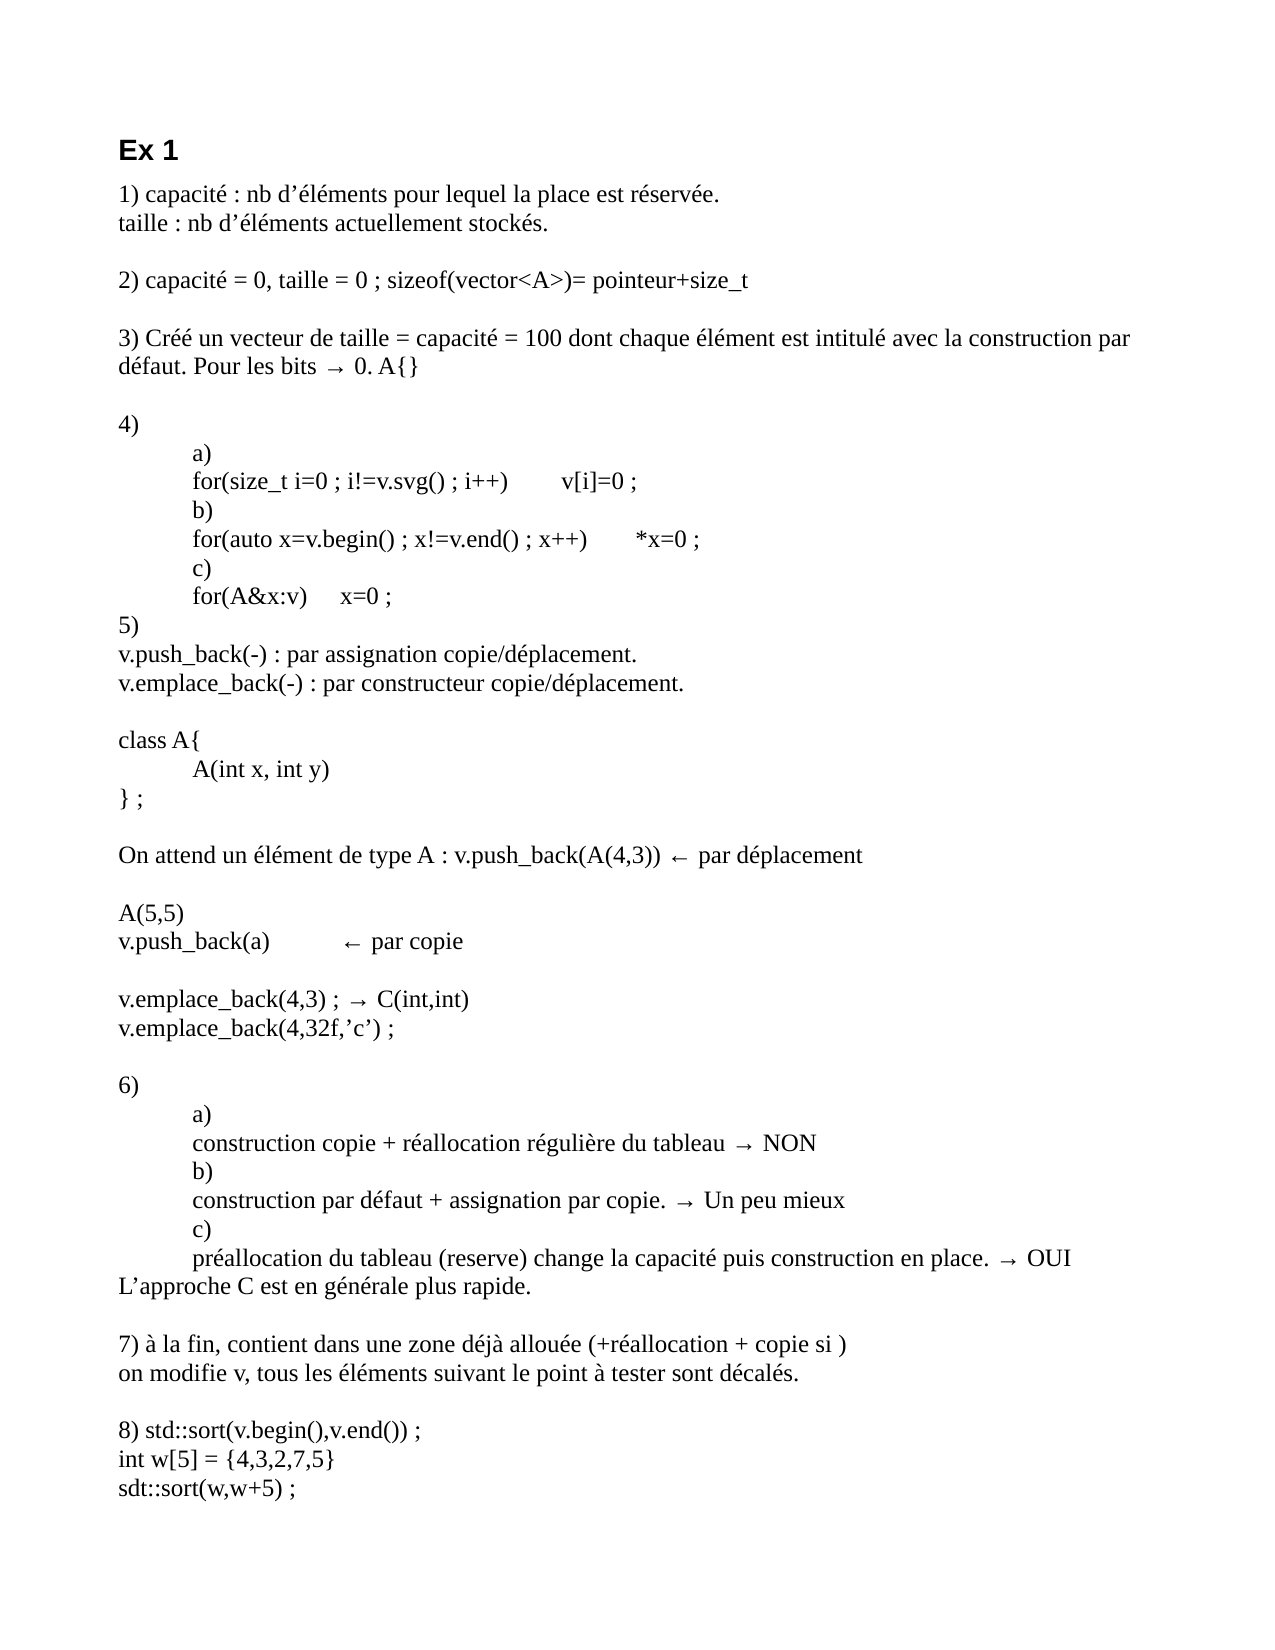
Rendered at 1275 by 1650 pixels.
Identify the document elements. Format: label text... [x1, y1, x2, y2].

text 6) [118, 1070, 1157, 1099]
text construction copie + réallocation régulière du tableau → NON [118, 1128, 1157, 1156]
text v.push_back(-) : par assignation copie/déplacement. [118, 639, 1157, 668]
text } ; [118, 783, 1157, 811]
text c) [118, 1214, 1157, 1243]
text 4) [118, 409, 1157, 438]
text A(5,5) [118, 898, 1157, 926]
text 1) capacité : nb d’éléments pour lequel la place est réservée. [118, 179, 1157, 208]
text v.emplace_back(4,3) ; → C(int,int) [118, 984, 1157, 1013]
subtitle Ex 1 [118, 133, 1157, 166]
text b) [118, 1156, 1157, 1185]
text sdt::sort(w,w+5) ; [118, 1473, 1157, 1501]
text int w[5] = {4,3,2,7,5} [118, 1444, 1157, 1473]
text v.push_back(a) ← par copie [118, 926, 1157, 955]
text 8) std::sort(v.begin(),v.end()) ; [118, 1415, 1157, 1444]
text a) [118, 438, 1157, 466]
text a) [118, 1099, 1157, 1128]
text A(int x, int y) [118, 754, 1157, 783]
text préallocation du tableau (reserve) change la capacité puis construction en place. → OUI [118, 1243, 1157, 1271]
text taille : nb d’éléments actuellement stockés. [118, 208, 1157, 236]
text class A{ [118, 725, 1157, 754]
text v.emplace_back(4,32f,’c’) ; [118, 1013, 1157, 1041]
text 3) Créé un vecteur de taille = capacité = 100 dont chaque élément est intitulé avec la construction par défaut. Pour les bits → 0. A{} [118, 323, 1157, 380]
text c) [118, 553, 1157, 581]
text 7) à la fin, contient dans une zone déjà allouée (+réallocation + copie si ) [118, 1329, 1157, 1358]
text construction par défaut + assignation par copie. → Un peu mieux [118, 1185, 1157, 1214]
text L’approche C est en générale plus rapide. [118, 1271, 1157, 1300]
text v.emplace_back(-) : par constructeur copie/déplacement. [118, 668, 1157, 696]
text for(A&x:v) x=0 ; [118, 581, 1157, 610]
text for(size_t i=0 ; i!=v.svg() ; i++) v[i]=0 ; [118, 466, 1157, 495]
text b) [118, 495, 1157, 524]
text for(auto x=v.begin() ; x!=v.end() ; x++) *x=0 ; [118, 524, 1157, 553]
text 5) [118, 610, 1157, 639]
text on modifie v, tous les éléments suivant le point à tester sont décalés. [118, 1358, 1157, 1386]
text 2) capacité = 0, taille = 0 ; sizeof(vector<A>)= pointeur+size_t [118, 265, 1157, 294]
text On attend un élément de type A : v.push_back(A(4,3)) ← par déplacement [118, 840, 1157, 869]
